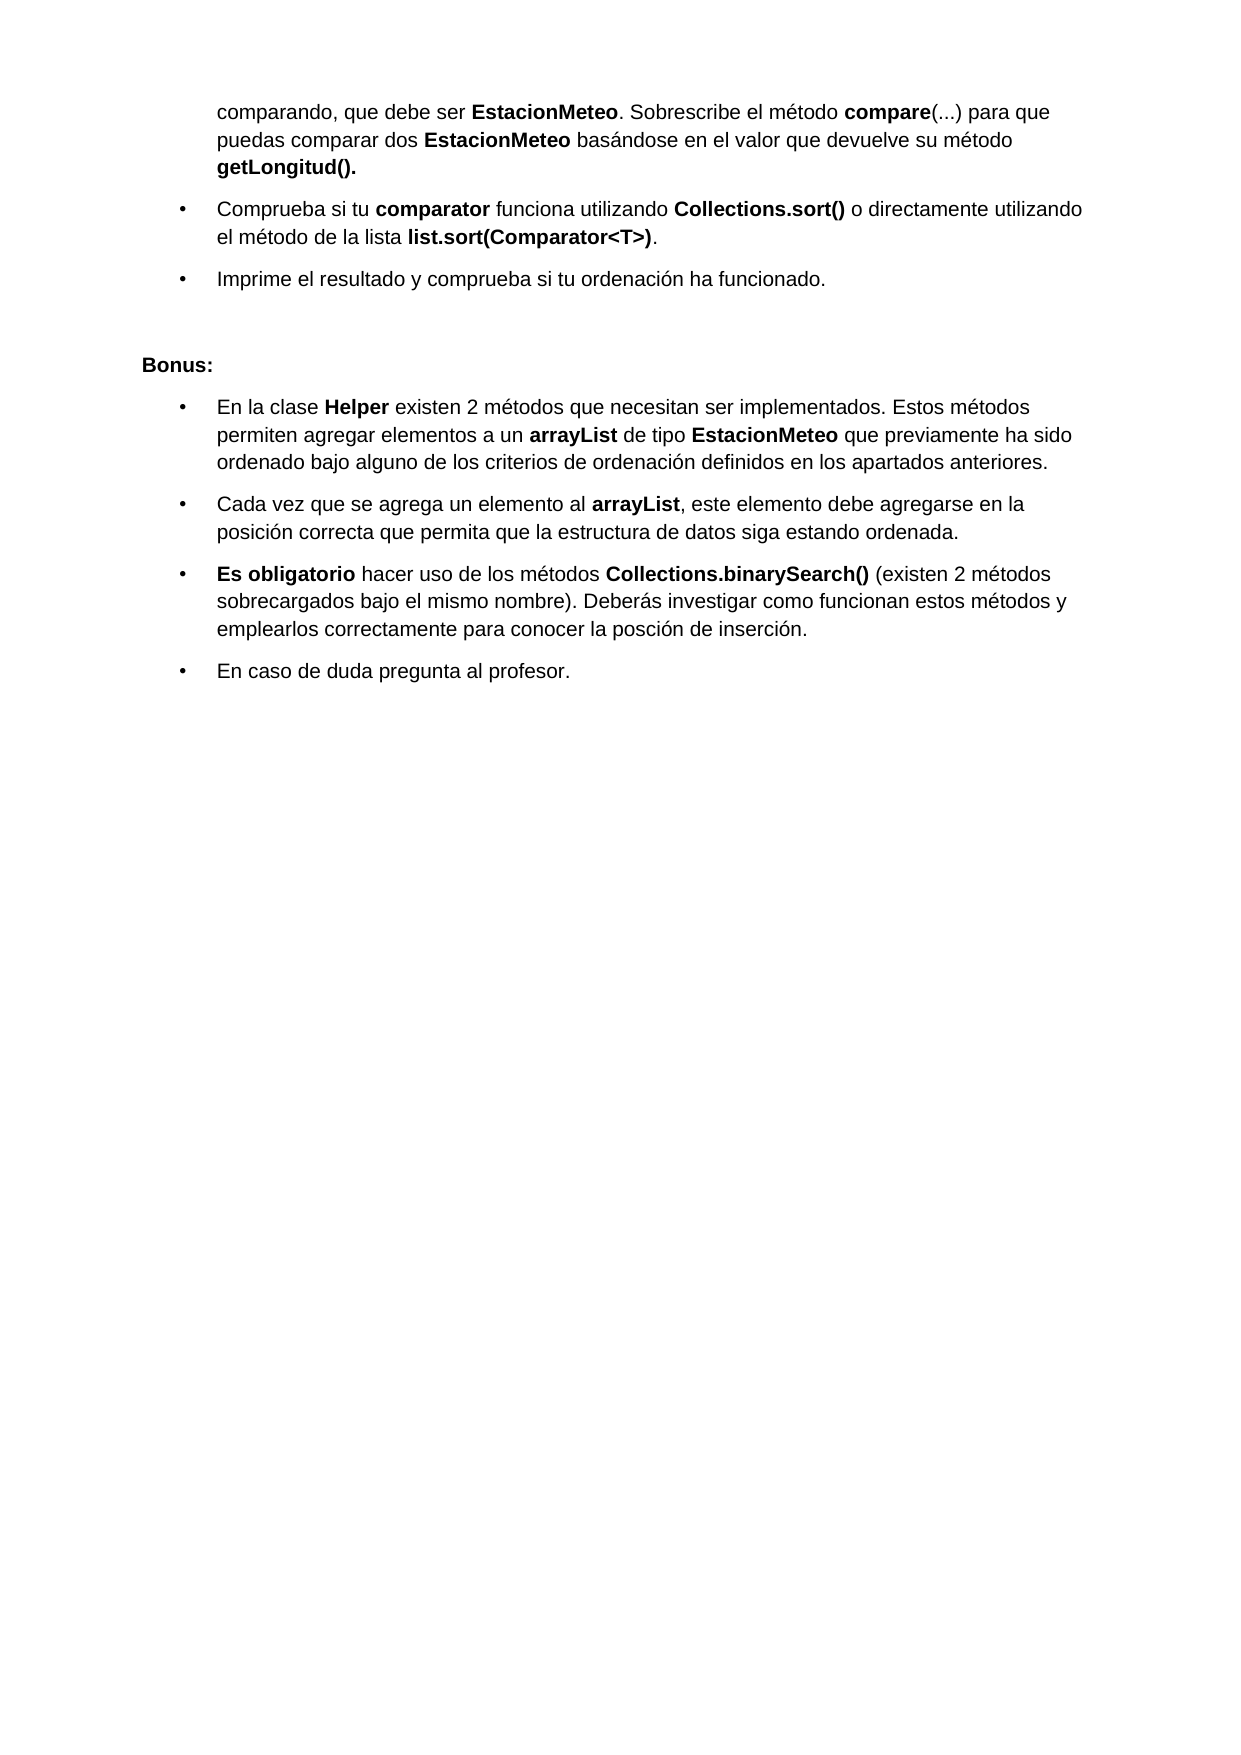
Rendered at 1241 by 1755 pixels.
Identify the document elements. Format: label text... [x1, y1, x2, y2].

list En caso de duda pregunta al profesor. [179, 659, 1097, 683]
list En la clase Helper existen 2 métodos que necesitan ser implementados. Estos métodos permiten agregar elementos a un arrayList de tipo EstacionMeteo que previamente ha sido ordenado bajo alguno de los criterios de ordenación definidos en los apartados anteriores. [179, 395, 1097, 474]
text Bonus: [142, 353, 1097, 377]
list Cada vez que se agrega un elemento al arrayList, este elemento debe agregarse en la posición correcta que permita que la estructura de datos siga estando ordenada. [179, 492, 1097, 543]
list Imprime el resultado y comprueba si tu ordenación ha funcionado. [179, 267, 1097, 291]
list Es obligatorio hacer uso de los métodos Collections.binarySearch() (existen 2 métodos sobrecargados bajo el mismo nombre). Deberás investigar como funcionan estos métodos y emplearlos correctamente para conocer la posción de inserción. [179, 562, 1097, 641]
list comparando, que debe ser EstacionMeteo. Sobrescribe el método compare(...) para que puedas comparar dos EstacionMeteo basándose en el valor que devuelve su método getLongitud(). [179, 100, 1097, 179]
list Comprueba si tu comparator funciona utilizando Collections.sort() o directamente utilizando el método de la lista list.sort(Comparator<T>). [179, 197, 1097, 249]
